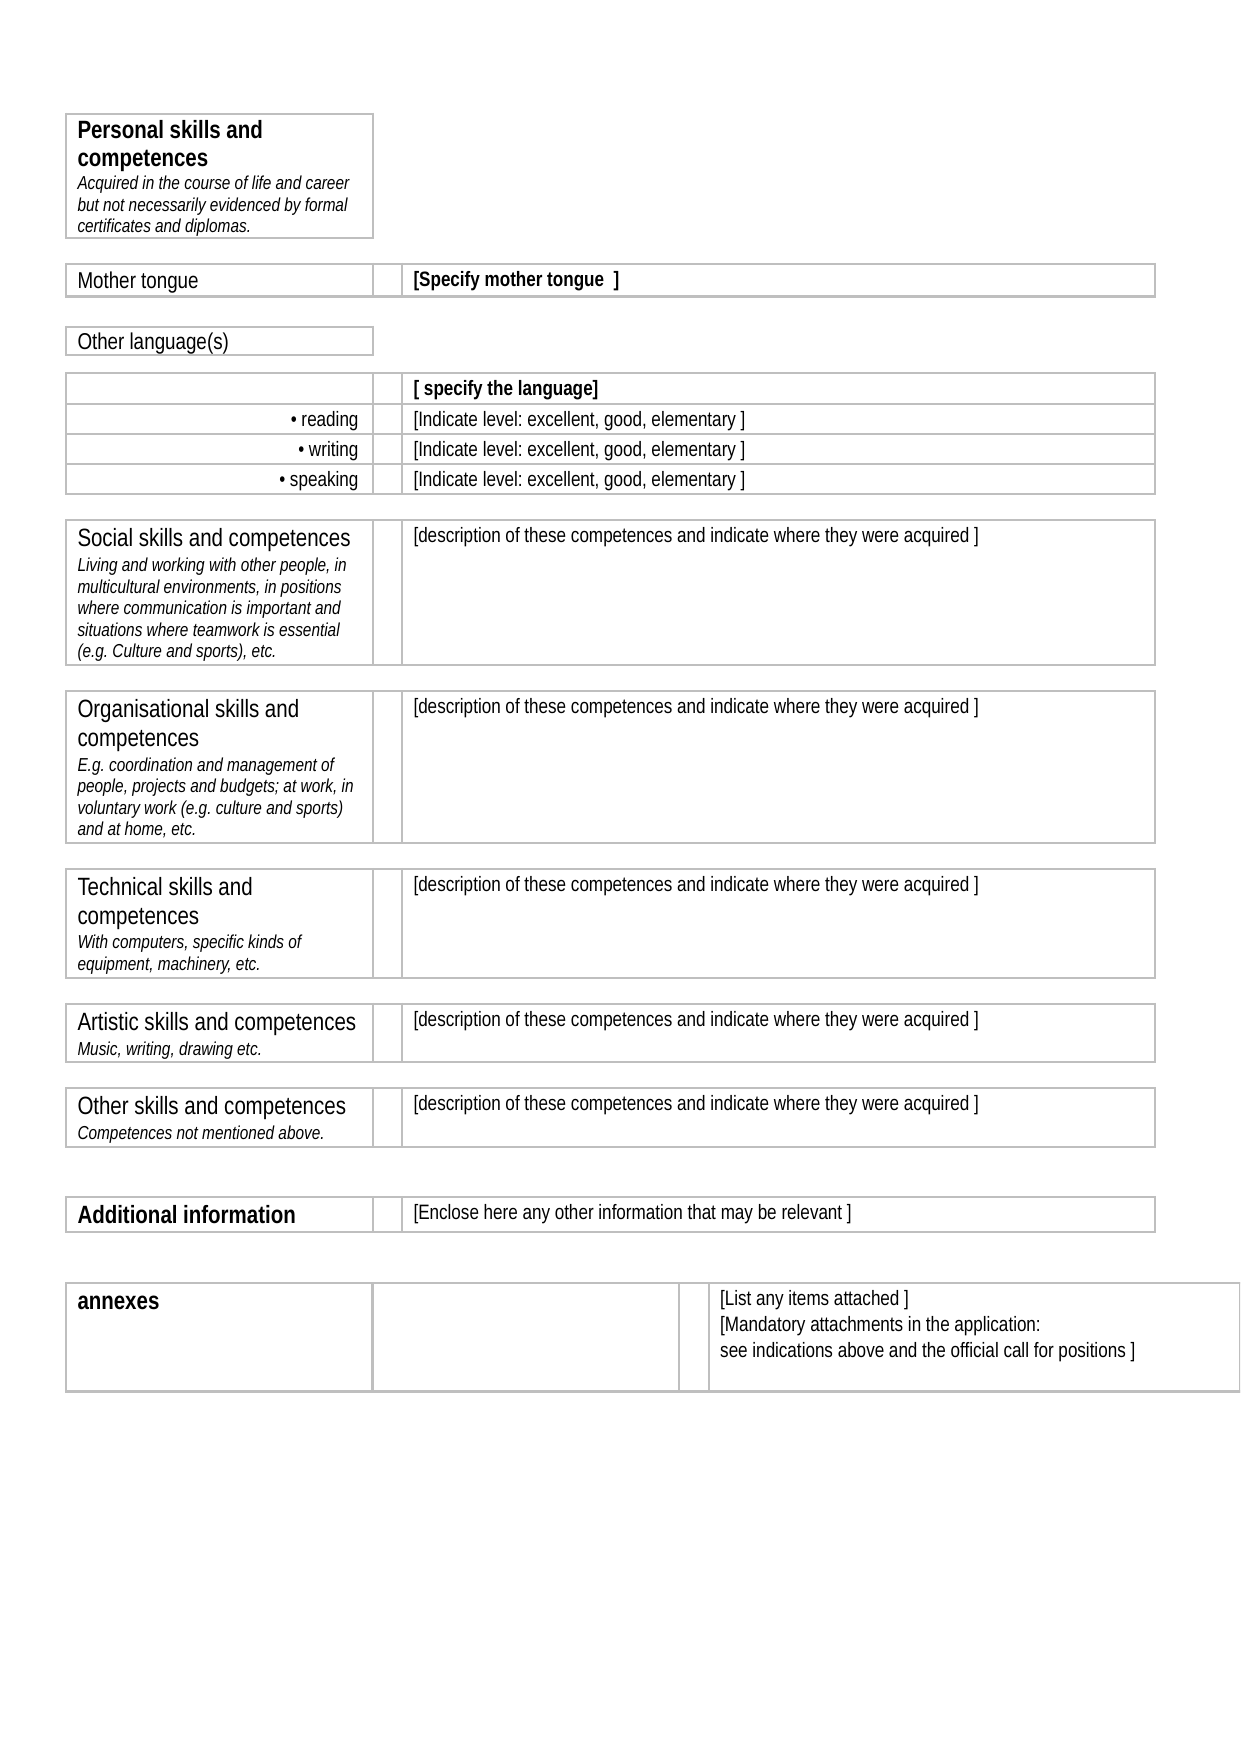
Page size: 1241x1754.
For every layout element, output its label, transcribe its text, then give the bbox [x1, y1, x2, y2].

table_header [Enclose here any other information that may be relevant ] [403, 1198, 1154, 1231]
table_cell [374, 435, 401, 463]
table_header [374, 1198, 401, 1231]
table_cell [374, 405, 401, 433]
table_header Artistic skills and competences Music, writing, drawing etc. [67, 1005, 372, 1061]
table_header annexes [67, 1284, 371, 1390]
table_cell • reading [67, 405, 372, 433]
table_header [67, 374, 372, 402]
table_header Technical skills and competences With computers, specific kinds of equipment, machinery, etc. [67, 870, 372, 977]
table_cell [Indicate level: excellent, good, elementary ] [403, 405, 1154, 433]
table_header Other skills and competences Competences not mentioned above. [67, 1089, 372, 1146]
table_header [680, 1284, 708, 1390]
table_header [description of these competences and indicate where they were acquired ] [403, 1005, 1154, 1061]
table_header [ specify the language] [403, 374, 1154, 402]
table_header Organisational skills and competences E.g. coordination and management of people, projects and budgets; at work, in voluntary work (e.g. culture and sports) and at home, etc. [67, 692, 372, 842]
table_cell [374, 465, 401, 493]
table_cell [Indicate level: excellent, good, elementary ] [403, 465, 1154, 493]
table_header [374, 374, 401, 402]
table_header Social skills and competences Living and working with other people, in multicultural environments, in positions where communication is important and situations where teamwork is essential (e.g. Culture and sports), etc. [67, 521, 372, 664]
table_header [374, 870, 401, 977]
table_cell • writing [67, 435, 372, 463]
table_header Additional information [67, 1198, 372, 1231]
table_header Personal skills and competences Acquired in the course of life and career but not necessarily evidenced by formal certificates and diplomas. [67, 115, 372, 237]
table_header [description of these competences and indicate where they were acquired ] [403, 692, 1154, 842]
table_header Other language(s) [67, 328, 372, 354]
table_header [374, 692, 401, 842]
table_cell [Indicate level: excellent, good, elementary ] [403, 435, 1154, 463]
table_header [374, 265, 401, 295]
table_header [374, 1005, 401, 1061]
table_header Mother tongue [67, 265, 372, 295]
table_cell • speaking [67, 465, 372, 493]
table_header [374, 521, 401, 664]
table_header [description of these competences and indicate where they were acquired ] [403, 521, 1154, 664]
table_header [374, 1089, 401, 1146]
table_header [Specify mother tongue ] [403, 265, 1154, 295]
table_header [description of these competences and indicate where they were acquired ] [403, 1089, 1154, 1146]
table_header [List any items attached ] [Mandatory attachments in the application: see indications above and the official call for positions ] [710, 1284, 1239, 1390]
table_header [description of these competences and indicate where they were acquired ] [403, 870, 1154, 977]
table_header [374, 1284, 678, 1390]
